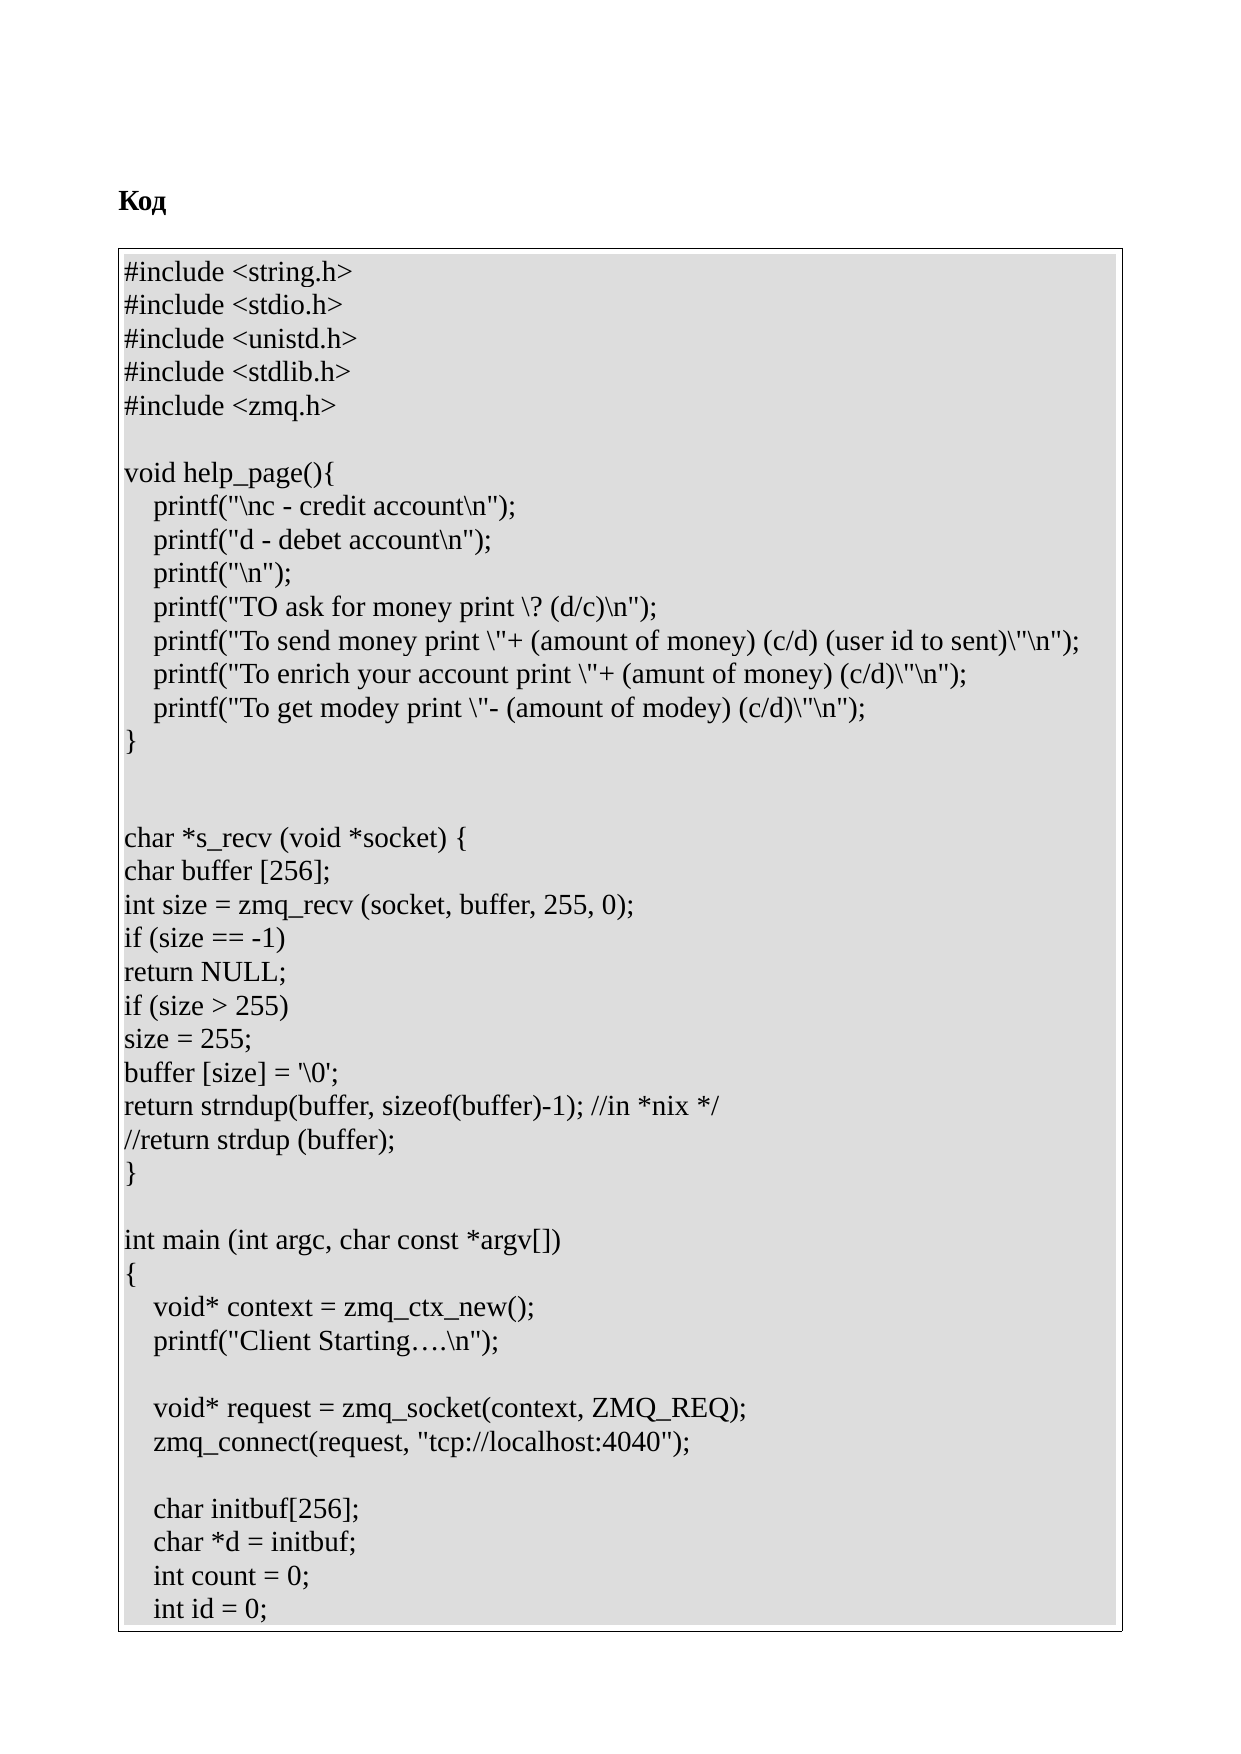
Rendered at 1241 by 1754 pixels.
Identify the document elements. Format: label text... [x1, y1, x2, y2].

text Код [118, 183, 1122, 217]
table_header #include <string.h> #include <stdio.h> #include <unistd.h> #include <stdlib.h> #include <zmq.h> void help_page(){ printf("\nc - credit account\n"); printf("d - debet account\n"); printf("\n"); printf("TO ask for money print \? (d/c)\n"); printf("To send money print \"+ (amount of money) (c/d) (user id to sent)\"\n"); printf("To enrich your account print \"+ (amunt of money) (c/d)\"\n"); printf("To get modey print \"- (amount of modey) (c/d)\"\n"); } char *s_recv (void *socket) { char buffer [256]; int size = zmq_recv (socket, buffer, 255, 0); if (size == -1) return NULL; if (size > 255) size = 255; buffer [size] = '\0'; return strndup(buffer, sizeof(buffer)-1); //in *nix */ //return strdup (buffer); } int main (int argc, char const *argv[]) { void* context = zmq_ctx_new(); printf("Client Starting….\n"); void* request = zmq_socket(context, ZMQ_REQ); zmq_connect(request, "tcp://localhost:4040"); char initbuf[256]; char *d = initbuf; int count = 0; int id = 0; [119, 249, 1122, 1631]
